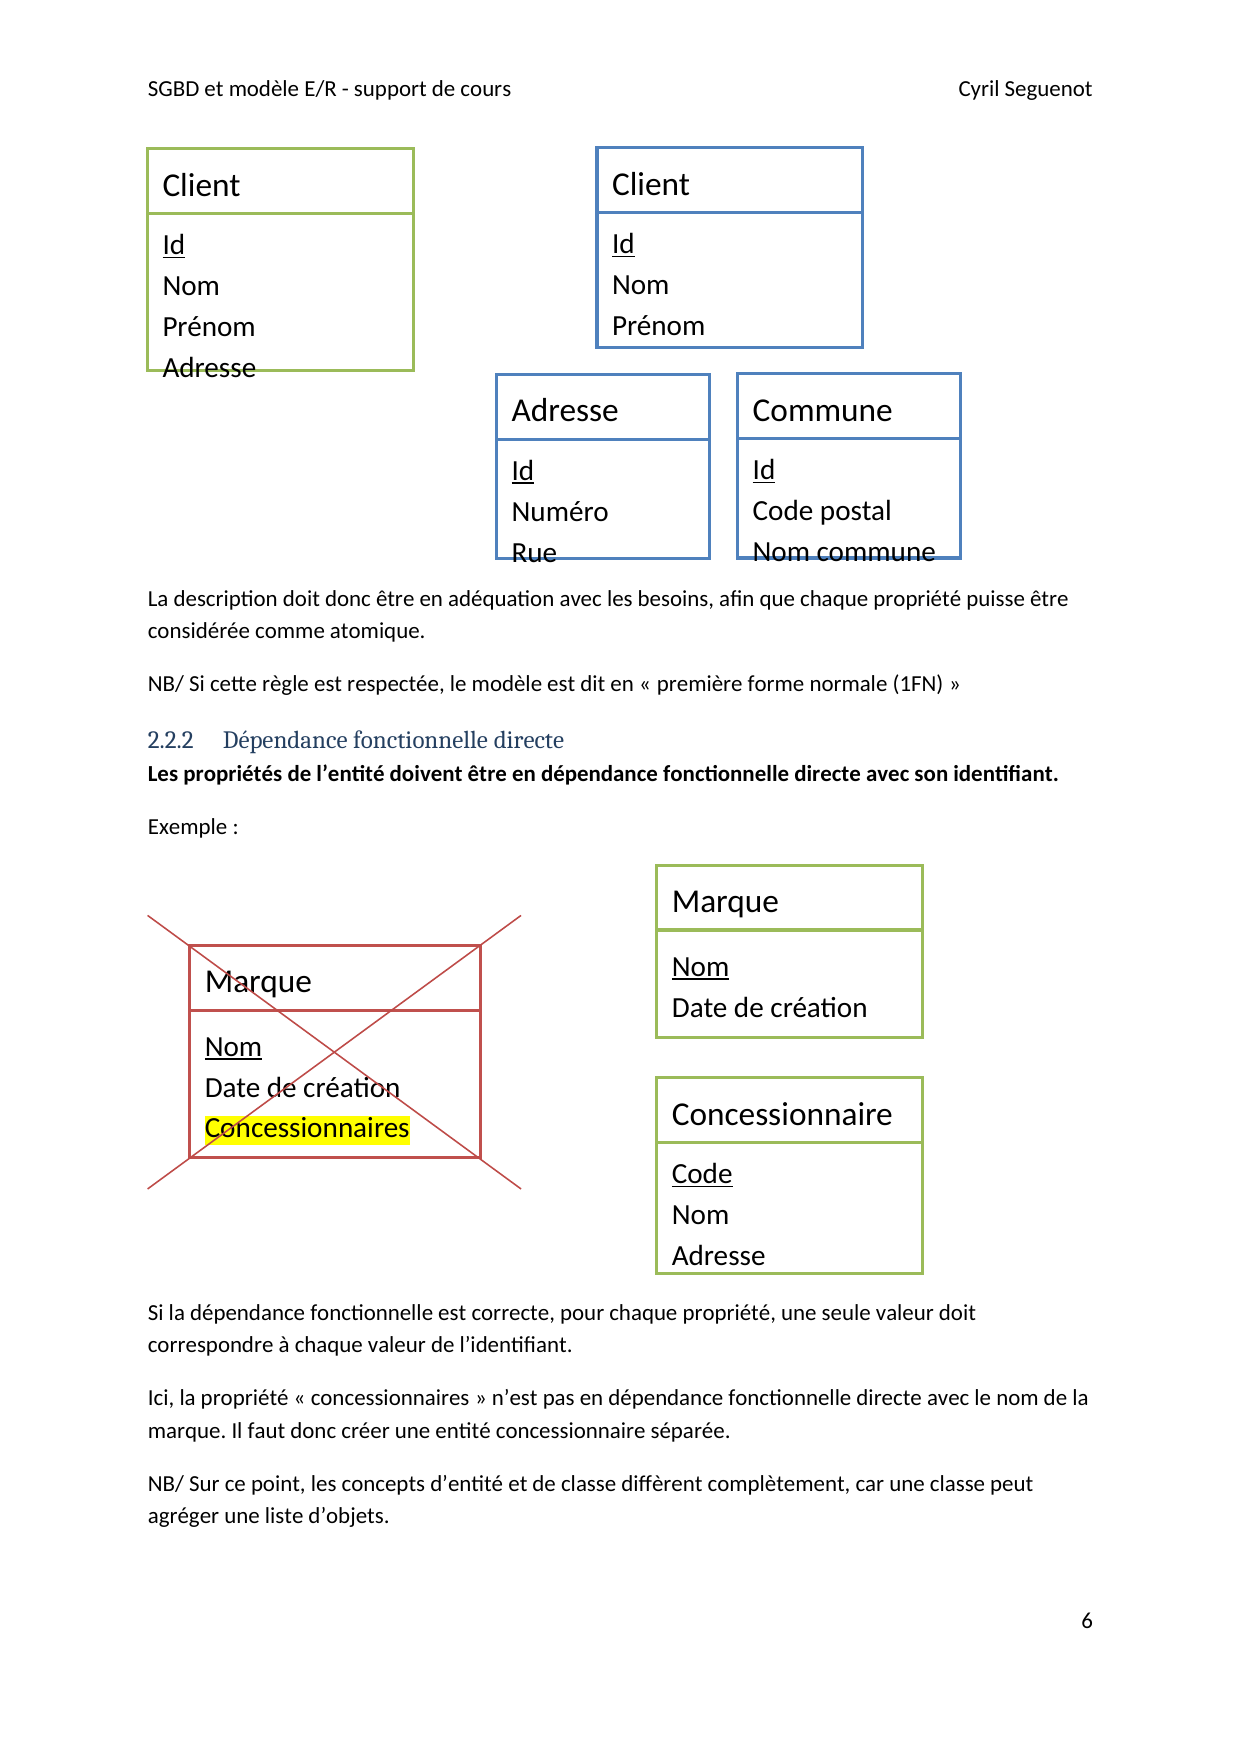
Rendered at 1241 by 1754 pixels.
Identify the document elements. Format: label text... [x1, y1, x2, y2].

subtitle Dépendance fonctionnelle directe [148, 726, 1093, 755]
text Les propriétés de l’entité doivent être en dépendance fonctionnelle directe avec son identifiant. [148, 759, 1093, 787]
text NB/ Si cette règle est respectée, le modèle est dit en « première forme normale (1FN) » [148, 669, 1093, 697]
text Exemple : [148, 812, 1093, 840]
text Ici, la propriété « concessionnaires » n’est pas en dépendance fonctionnelle directe avec le nom de la marque. Il faut donc créer une entité concessionnaire séparée. [148, 1383, 1093, 1444]
text Si la dépendance fonctionnelle est correcte, pour chaque propriété, une seule valeur doit correspondre à chaque valeur de l’identifiant. [148, 1298, 1093, 1358]
text NB/ Sur ce point, les concepts d’entité et de classe diffèrent complètement, car une classe peut agréger une liste d’objets. [148, 1469, 1093, 1529]
text La description doit donc être en adéquation avec les besoins, afin que chaque propriété puisse être considérée comme atomique. [148, 584, 1093, 644]
